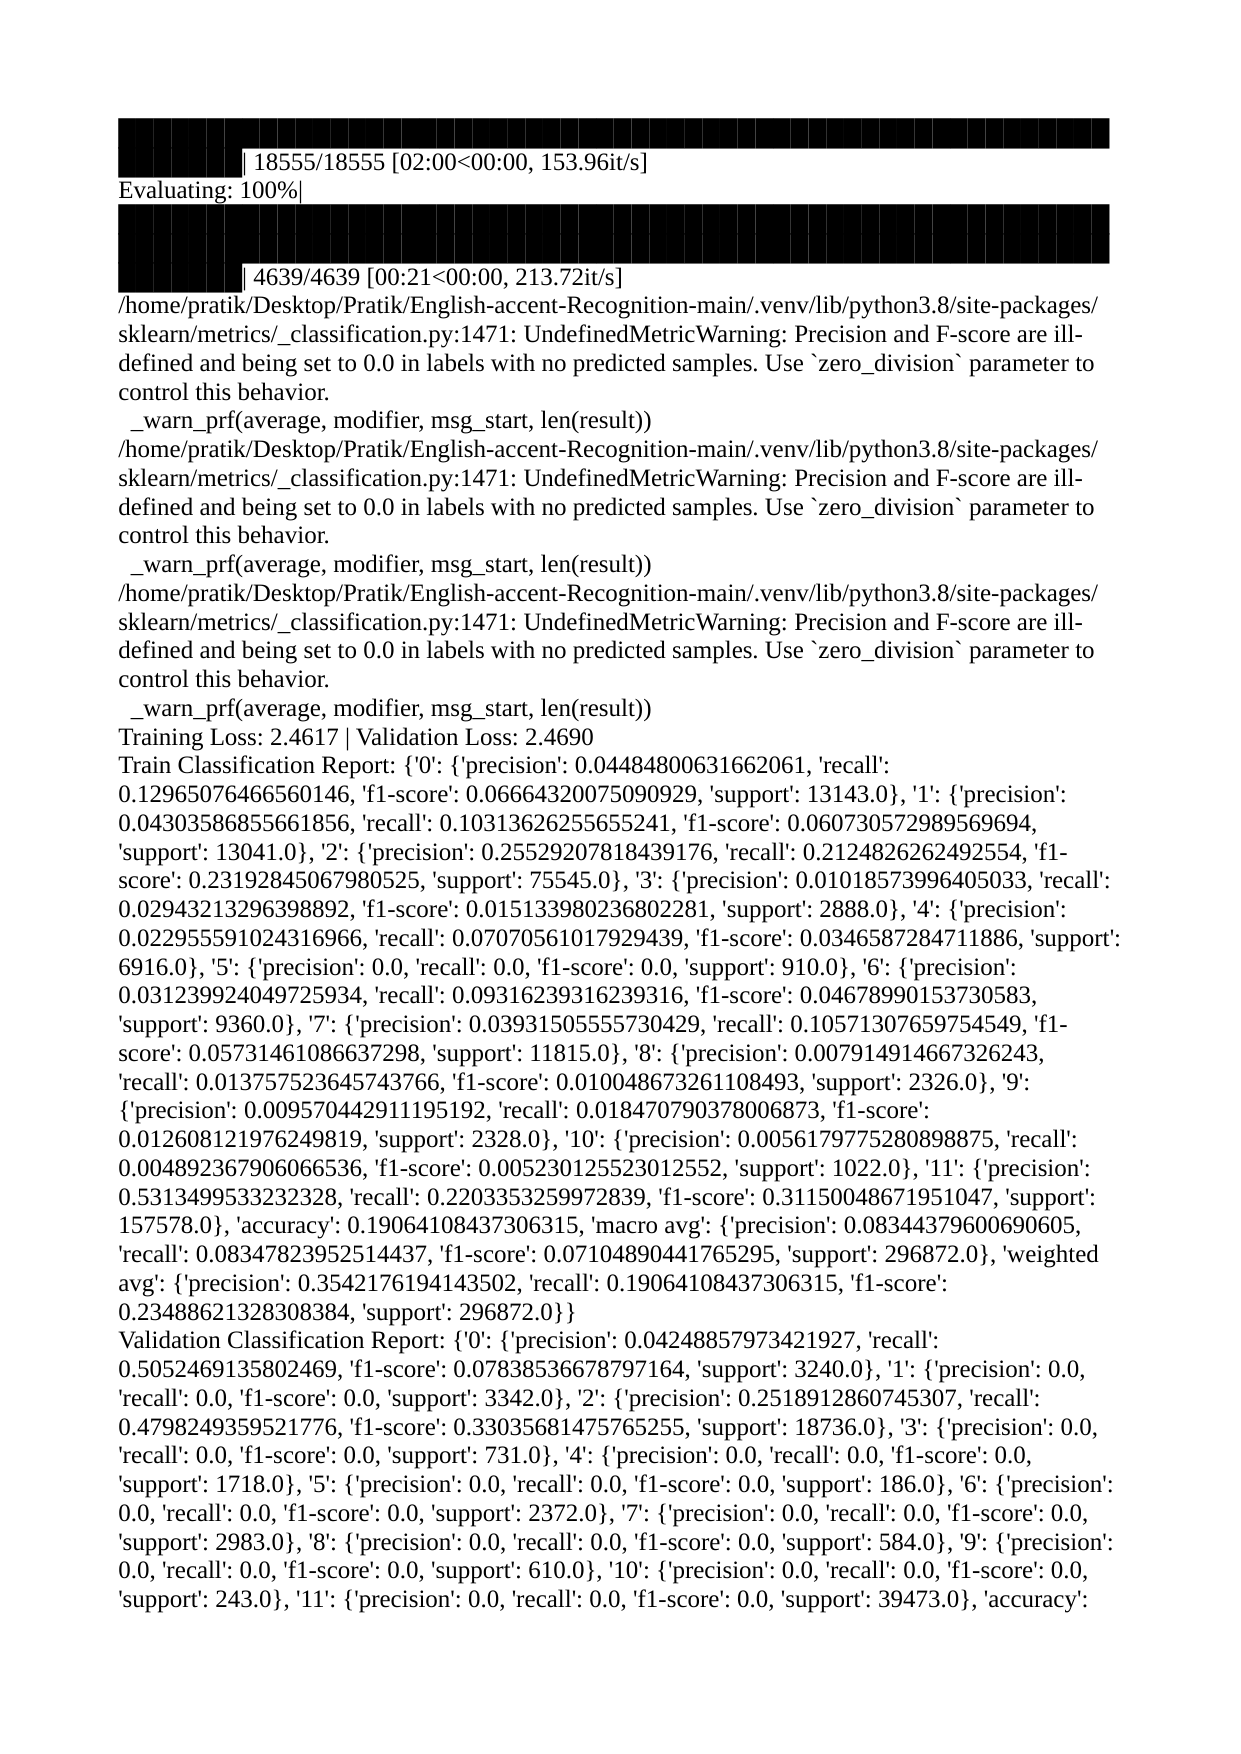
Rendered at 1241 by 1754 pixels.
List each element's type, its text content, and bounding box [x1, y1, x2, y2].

text Training Loss: 2.4617 | Validation Loss: 2.4690 [118, 722, 1122, 751]
text /home/pratik/Desktop/Pratik/English-accent-Recognition-main/.venv/lib/python3.8/site-packages/sklearn/metrics/_classification.py:1471: UndefinedMetricWarning: Precision and F-score are ill-defined and being set to 0.0 in labels with no predicted samples. Use `zero_division` parameter to control this behavior. [118, 434, 1122, 549]
text Train Classification Report: {'0': {'precision': 0.04484800631662061, 'recall': 0.12965076466560146, 'f1-score': 0.06664320075090929, 'support': 13143.0}, '1': {'precision': 0.04303586855661856, 'recall': 0.10313626255655241, 'f1-score': 0.060730572989569694, 'support': 13041.0}, '2': {'precision': 0.25529207818439176, 'recall': 0.2124826262492554, 'f1-score': 0.23192845067980525, 'support': 75545.0}, '3': {'precision': 0.01018573996405033, 'recall': 0.02943213296398892, 'f1-score': 0.015133980236802281, 'support': 2888.0}, '4': {'precision': 0.022955591024316966, 'recall': 0.07070561017929439, 'f1-score': 0.0346587284711886, 'support': 6916.0}, '5': {'precision': 0.0, 'recall': 0.0, 'f1-score': 0.0, 'support': 910.0}, '6': {'precision': 0.031239924049725934, 'recall': 0.09316239316239316, 'f1-score': 0.04678990153730583, 'support': 9360.0}, '7': {'precision': 0.03931505555730429, 'recall': 0.10571307659754549, 'f1-score': 0.05731461086637298, 'support': 11815.0}, '8': {'precision': 0.007914914667326243, 'recall': 0.013757523645743766, 'f1-score': 0.010048673261108493, 'support': 2326.0}, '9': {'precision': 0.009570442911195192, 'recall': 0.018470790378006873, 'f1-score': 0.012608121976249819, 'support': 2328.0}, '10': {'precision': 0.0056179775280898875, 'recall': 0.004892367906066536, 'f1-score': 0.005230125523012552, 'support': 1022.0}, '11': {'precision': 0.5313499533232328, 'recall': 0.2203353259972839, 'f1-score': 0.31150048671951047, 'support': 157578.0}, 'accuracy': 0.19064108437306315, 'macro avg': {'precision': 0.08344379600690605, 'recall': 0.08347823952514437, 'f1-score': 0.07104890441765295, 'support': 296872.0}, 'weighted avg': {'precision': 0.3542176194143502, 'recall': 0.19064108437306315, 'f1-score': 0.23488621328308384, 'support': 296872.0}} [118, 751, 1122, 1326]
text _warn_prf(average, modifier, msg_start, len(result)) [118, 549, 1122, 578]
text Evaluating: 100%|███████████████████████████████████████████████████████████████████████████████████████████████████████████████████████| 4639/4639 [00:21<00:00, 213.72it/s] [118, 176, 1122, 291]
text Training: 100%|███████████████████████████████████████████████████████████████████████████████████████████████████████████████████████| 18555/18555 [02:00<00:00, 153.96it/s] [242, 118, 1122, 176]
text Validation Classification Report: {'0': {'precision': 0.04248857973421927, 'recall': 0.5052469135802469, 'f1-score': 0.07838536678797164, 'support': 3240.0}, '1': {'precision': 0.0, 'recall': 0.0, 'f1-score': 0.0, 'support': 3342.0}, '2': {'precision': 0.2518912860745307, 'recall': 0.4798249359521776, 'f1-score': 0.33035681475765255, 'support': 18736.0}, '3': {'precision': 0.0, 'recall': 0.0, 'f1-score': 0.0, 'support': 731.0}, '4': {'precision': 0.0, 'recall': 0.0, 'f1-score': 0.0, 'support': 1718.0}, '5': {'precision': 0.0, 'recall': 0.0, 'f1-score': 0.0, 'support': 186.0}, '6': {'precision': 0.0, 'recall': 0.0, 'f1-score': 0.0, 'support': 2372.0}, '7': {'precision': 0.0, 'recall': 0.0, 'f1-score': 0.0, 'support': 2983.0}, '8': {'precision': 0.0, 'recall': 0.0, 'f1-score': 0.0, 'support': 584.0}, '9': {'precision': 0.0, 'recall': 0.0, 'f1-score': 0.0, 'support': 610.0}, '10': {'precision': 0.0, 'recall': 0.0, 'f1-score': 0.0, 'support': 243.0}, '11': {'precision': 0.0, 'recall': 0.0, 'f1-score': 0.0, 'support': 39473.0}, 'accuracy': [118, 1326, 1122, 1613]
text _warn_prf(average, modifier, msg_start, len(result)) [118, 406, 1122, 434]
text /home/pratik/Desktop/Pratik/English-accent-Recognition-main/.venv/lib/python3.8/site-packages/sklearn/metrics/_classification.py:1471: UndefinedMetricWarning: Precision and F-score are ill-defined and being set to 0.0 in labels with no predicted samples. Use `zero_division` parameter to control this behavior. [118, 291, 1122, 406]
text _warn_prf(average, modifier, msg_start, len(result)) [118, 693, 1122, 722]
text /home/pratik/Desktop/Pratik/English-accent-Recognition-main/.venv/lib/python3.8/site-packages/sklearn/metrics/_classification.py:1471: UndefinedMetricWarning: Precision and F-score are ill-defined and being set to 0.0 in labels with no predicted samples. Use `zero_division` parameter to control this behavior. [118, 578, 1122, 693]
